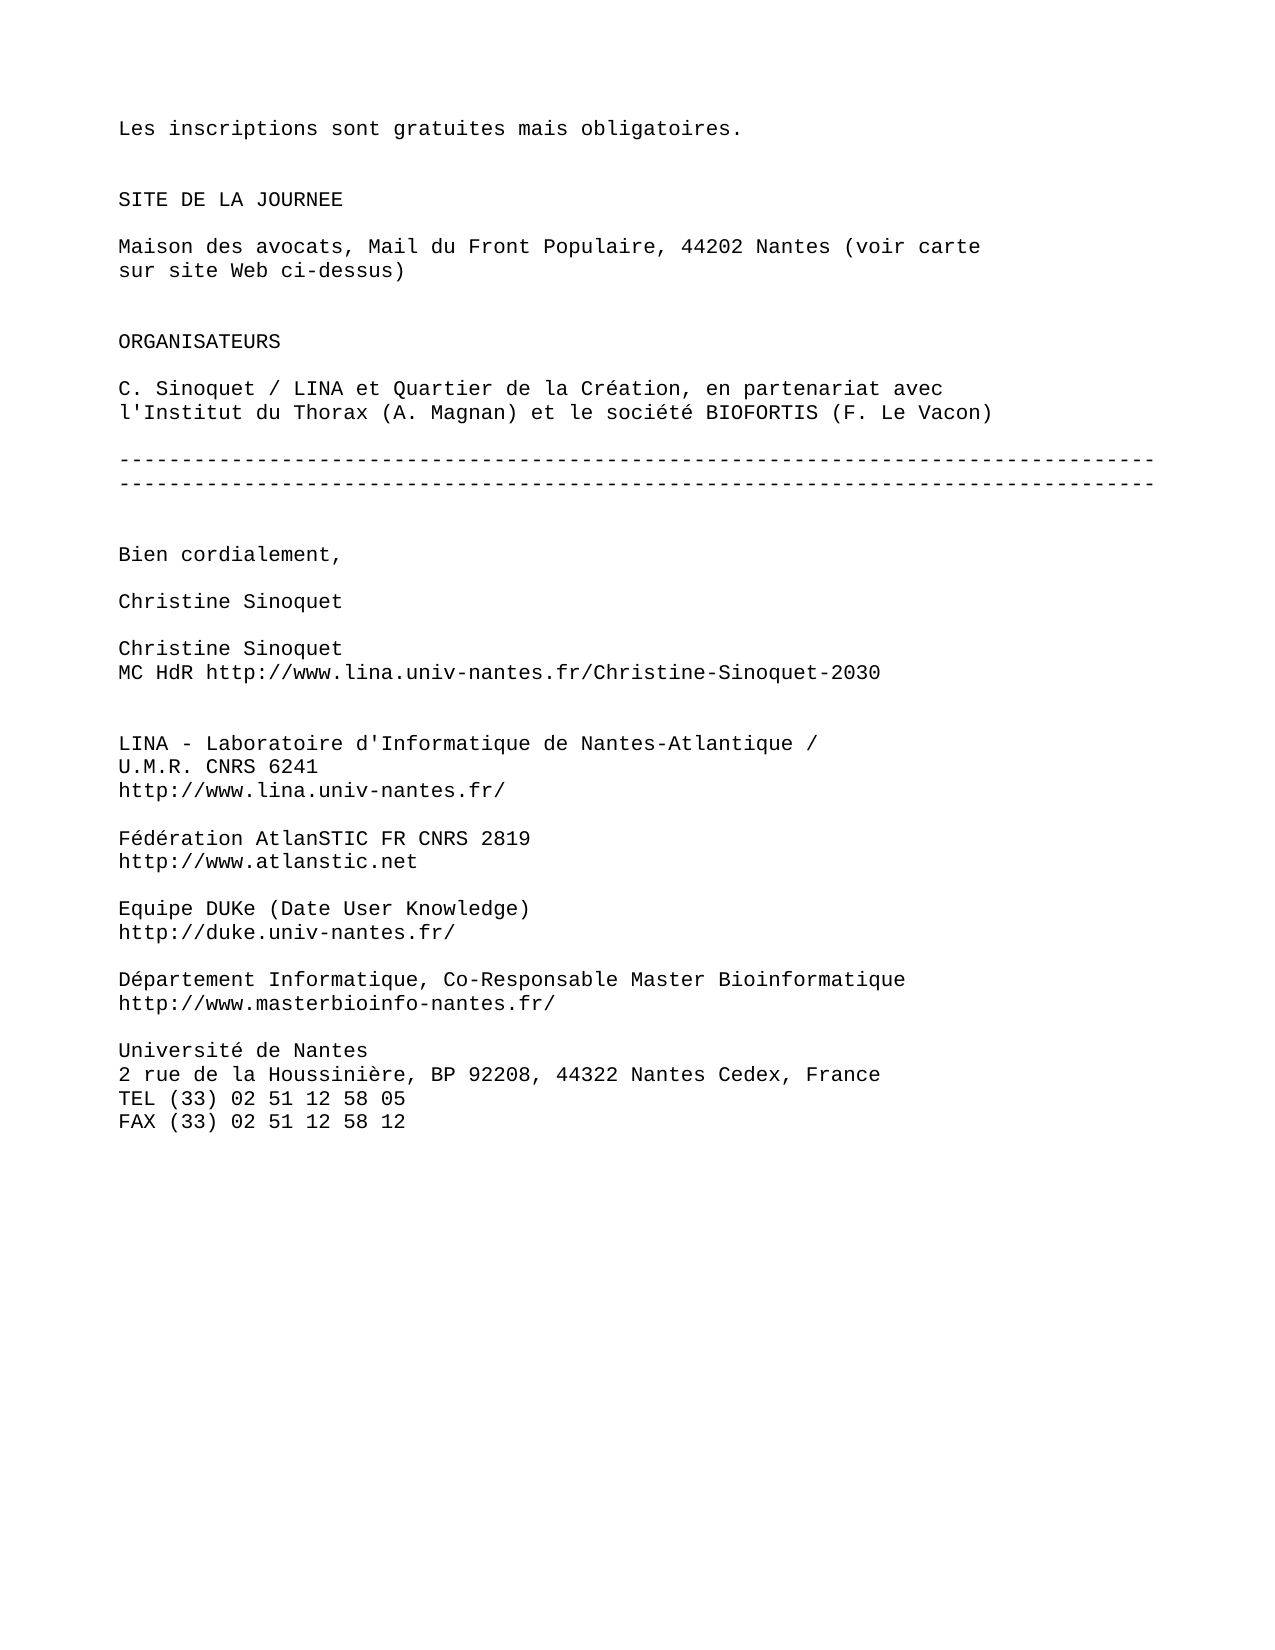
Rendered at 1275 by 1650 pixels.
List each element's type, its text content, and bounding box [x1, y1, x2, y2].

text Maison des avocats, Mail du Front Populaire, 44202 Nantes (voir carte [118, 236, 1157, 260]
text Bien cordialement, [118, 544, 1157, 567]
text FAX (33) 02 51 12 58 12 [118, 1111, 1157, 1135]
text http://duke.univ-nantes.fr/ [118, 922, 1157, 946]
text MC HdR http://www.lina.univ-nantes.fr/Christine-Sinoquet-2030 [118, 662, 1157, 686]
text SITE DE LA JOURNEE [118, 189, 1157, 213]
text U.M.R. CNRS 6241 [118, 757, 1157, 780]
text sur site Web ci-dessus) [118, 260, 1157, 284]
text LINA - Laboratoire d'Informatique de Nantes-Atlantique / [118, 733, 1157, 757]
text Fédération AtlanSTIC FR CNRS 2819 [118, 827, 1157, 851]
text ---------------------------------------------------------------------------------------------------------------------------------------------------------------------- [118, 449, 1157, 496]
text l'Institut du Thorax (A. Magnan) et le société BIOFORTIS (F. Le Vacon) [118, 402, 1157, 426]
text Les inscriptions sont gratuites mais obligatoires. [118, 118, 1157, 142]
text Equipe DUKe (Date User Knowledge) [118, 898, 1157, 922]
text http://www.masterbioinfo-nantes.fr/ [118, 993, 1157, 1017]
text http://www.lina.univ-nantes.fr/ [118, 780, 1157, 804]
text Christine Sinoquet [118, 638, 1157, 662]
text TEL (33) 02 51 12 58 05 [118, 1088, 1157, 1111]
text Université de Nantes [118, 1040, 1157, 1064]
text http://www.atlanstic.net [118, 851, 1157, 875]
text Département Informatique, Co-Responsable Master Bioinformatique [118, 969, 1157, 993]
text C. Sinoquet / LINA et Quartier de la Création, en partenariat avec [118, 378, 1157, 402]
text Christine Sinoquet [118, 591, 1157, 615]
text 2 rue de la Houssinière, BP 92208, 44322 Nantes Cedex, France [118, 1064, 1157, 1088]
text ORGANISATEURS [118, 331, 1157, 354]
